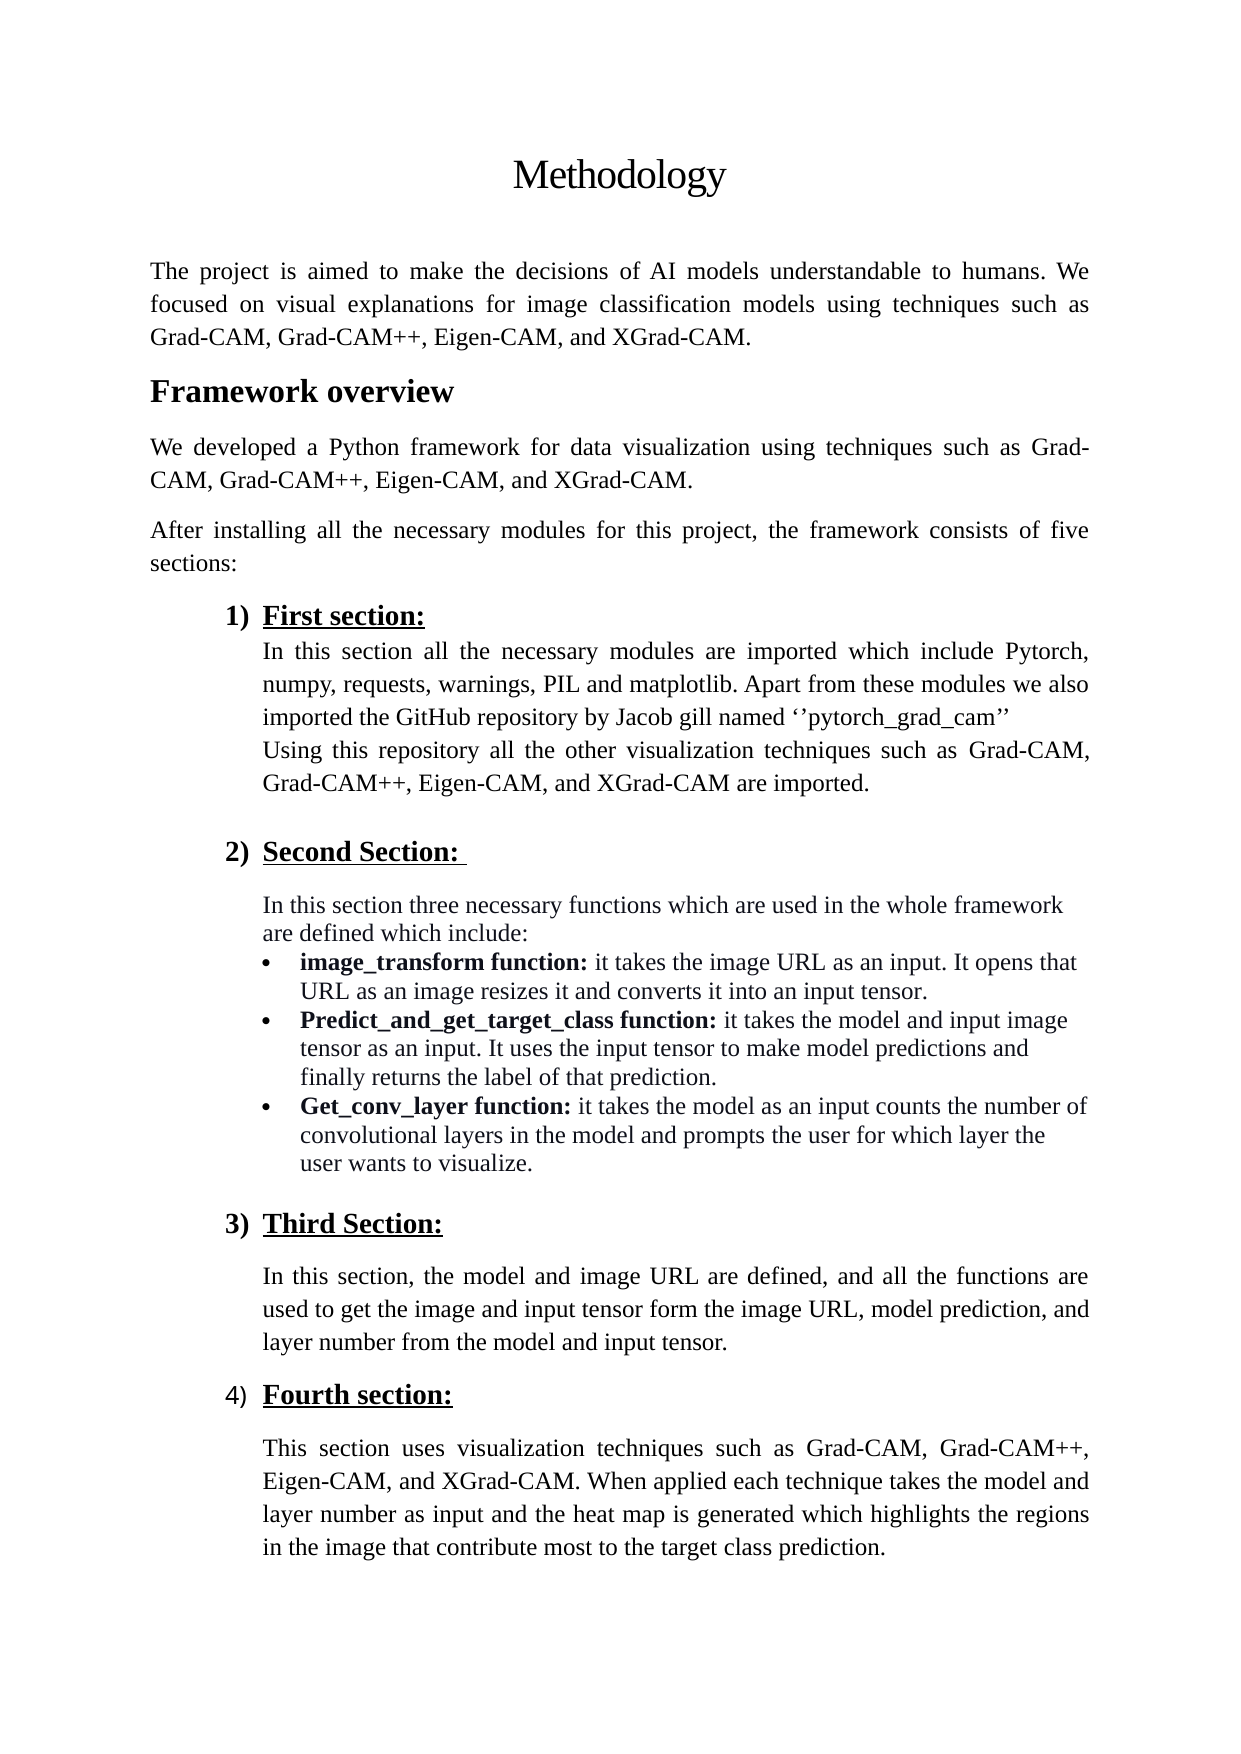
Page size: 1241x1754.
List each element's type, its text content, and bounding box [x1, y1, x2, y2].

text After installing all the necessary modules for this project, the framework consists of five sections: [150, 515, 1090, 577]
list Get_conv_layer function: it takes the model as an input counts the number of convolutional layers in the model and prompts the user for which layer the user wants to visualize. [262, 1091, 1090, 1177]
text In this section three necessary functions which are used in the whole framework are defined which include: [262, 890, 1090, 947]
text The project is aimed to make the decisions of AI models understandable to humans. We focused on visual explanations for image classification models using techniques such as Grad-CAM, Grad-CAM++, Eigen-CAM, and XGrad-CAM. [150, 256, 1090, 351]
text Framework overview [150, 372, 1090, 410]
title Methodology [150, 150, 1090, 198]
list Fourth section: [225, 1377, 1090, 1411]
list image_transform function: it takes the image URL as an input. It opens that URL as an image resizes it and converts it into an input tensor. [262, 947, 1090, 1005]
list In this section all the necessary modules are imported which include Pytorch, numpy, requests, warnings, PIL and matplotlib. Apart from these modules we also imported the GitHub repository by Jacob gill named ‘’pytorch_grad_cam’’ [262, 636, 1090, 731]
list Third Section: [225, 1206, 1090, 1239]
text We developed a Python framework for data visualization using techniques such as Grad-CAM, Grad-CAM++, Eigen-CAM, and XGrad-CAM. [150, 432, 1090, 494]
text In this section, the model and image URL are defined, and all the functions are used to get the image and input tensor form the image URL, model prediction, and layer number from the model and input tensor. [262, 1261, 1090, 1356]
list First section: [225, 598, 1090, 631]
list Second Section: [225, 834, 1090, 868]
list Predict_and_get_target_class function: it takes the model and input image tensor as an input. It uses the input tensor to make model predictions and finally returns the label of that prediction. [262, 1005, 1090, 1091]
text This section uses visualization techniques such as Grad-CAM, Grad-CAM++, Eigen-CAM, and XGrad-CAM. When applied each technique takes the model and layer number as input and the heat map is generated which highlights the regions in the image that contribute most to the target class prediction. [262, 1433, 1090, 1561]
list Using this repository all the other visualization techniques such as Grad-CAM, Grad-CAM++, Eigen-CAM, and XGrad-CAM are imported. [262, 735, 1090, 797]
